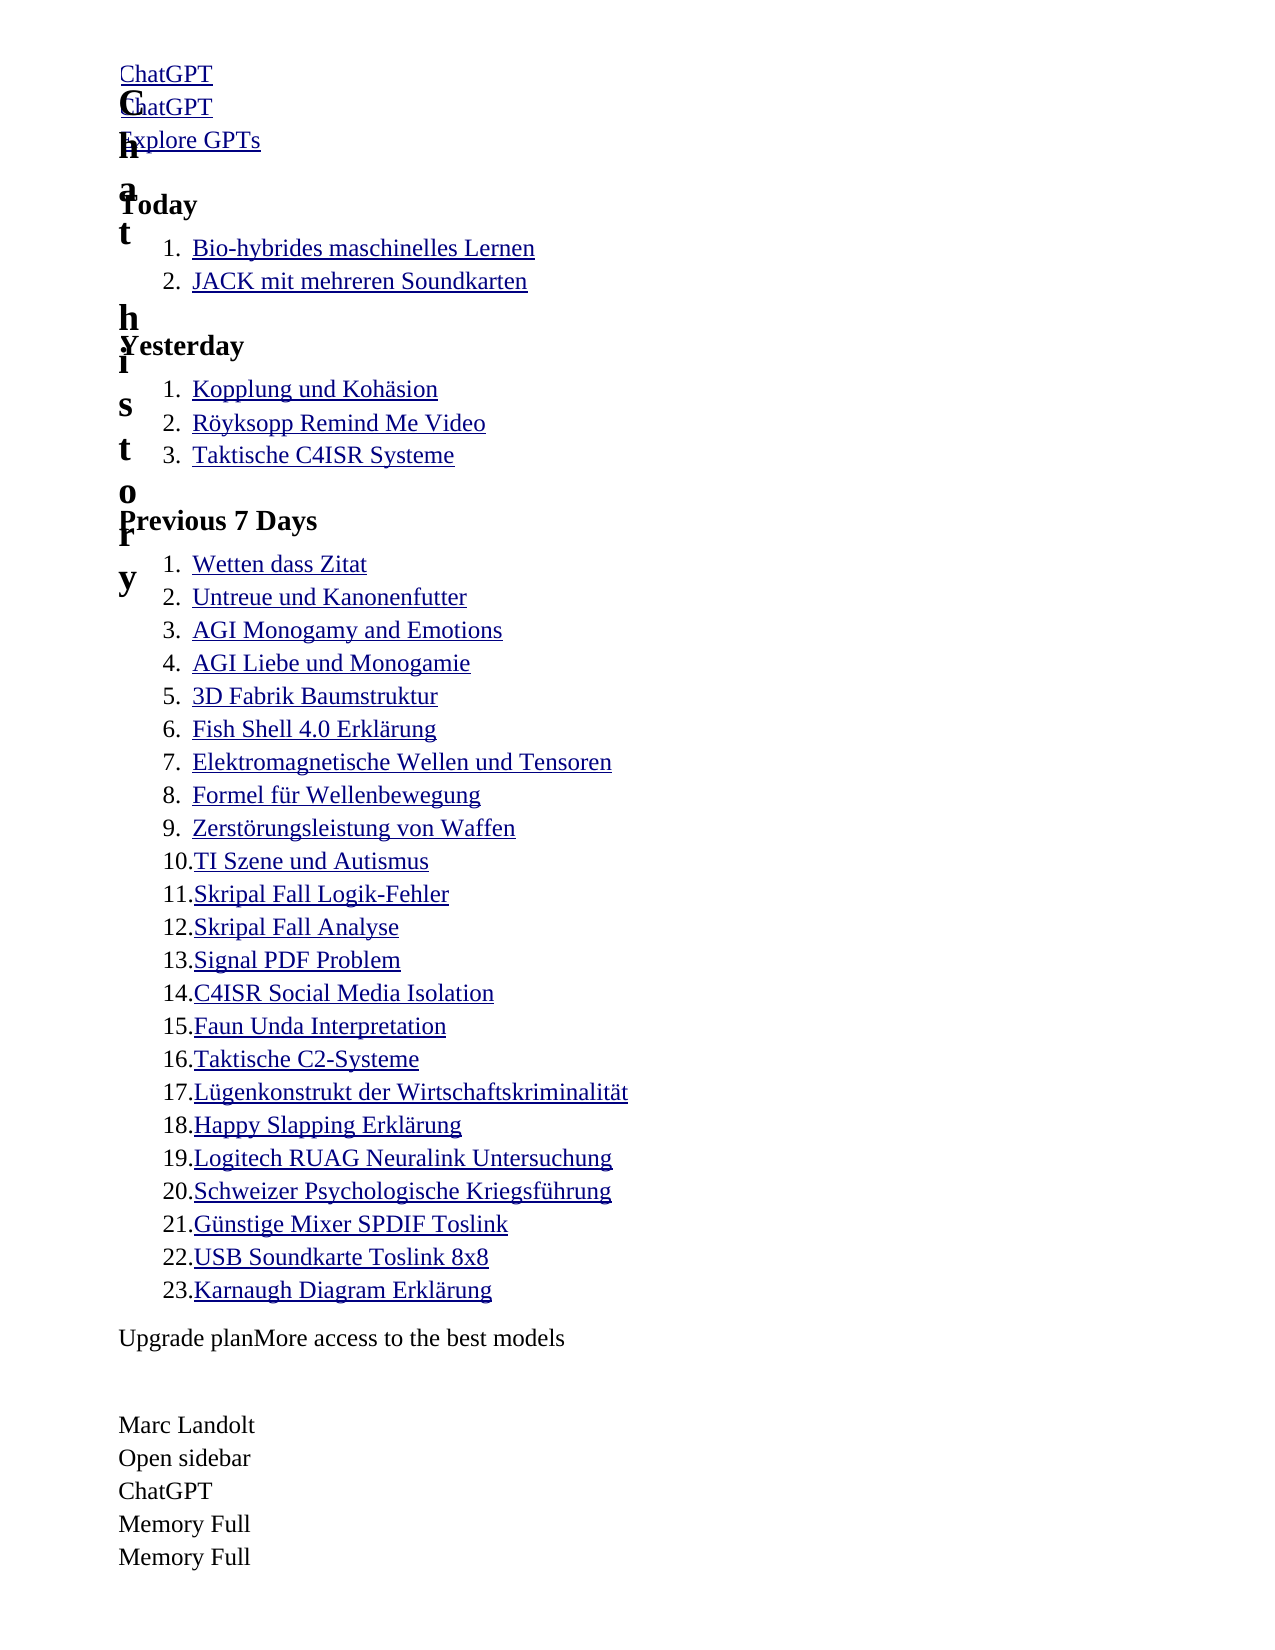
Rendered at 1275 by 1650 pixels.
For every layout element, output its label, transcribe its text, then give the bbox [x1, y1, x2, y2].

list Skripal Fall Logik-Fehler [162, 879, 1216, 908]
list Happy Slapping Erklärung [162, 1110, 1216, 1139]
text Upgrade planMore access to the best models [118, 1323, 1216, 1352]
list Skripal Fall Analyse [162, 912, 1216, 941]
list Bio-hybrides maschinelles Lernen [162, 233, 1216, 262]
list Taktische C2-Systeme [162, 1044, 1216, 1073]
text Memory Full [118, 1542, 1216, 1571]
list AGI Liebe und Monogamie [162, 648, 1216, 677]
list JACK mit mehreren Soundkarten [162, 266, 1216, 295]
subtitle Yesterday [121, 328, 1216, 362]
list Elektromagnetische Wellen und Tensoren [162, 747, 1216, 776]
text ChatGPT [121, 92, 1216, 121]
list Untreue und Kanonenfutter [162, 582, 1216, 611]
list Lügenkonstrukt der Wirtschaftskriminalität [162, 1077, 1216, 1106]
text Marc Landolt [118, 1410, 1216, 1439]
subtitle Previous 7 Days [121, 503, 1216, 536]
list Formel für Wellenbewegung [162, 780, 1216, 809]
list Signal PDF Problem [162, 945, 1216, 974]
list AGI Monogamy and Emotions [162, 615, 1216, 644]
list Taktische C4ISR Systeme [162, 441, 1216, 469]
list Logitech RUAG Neuralink Untersuchung [162, 1143, 1216, 1172]
text Open sidebar [118, 1443, 1216, 1472]
subtitle Today [121, 187, 1216, 221]
list 3D Fabrik Baumstruktur [162, 681, 1216, 710]
text ChatGPT [118, 1476, 1216, 1505]
text Memory Full [118, 1509, 1216, 1538]
list C4ISR Social Media Isolation [162, 978, 1216, 1007]
list Zerstörungsleistung von Waffen [162, 813, 1216, 842]
list Fish Shell 4.0 Erklärung [162, 714, 1216, 743]
text ChatGPT [118, 59, 1216, 88]
list Röyksopp Remind Me Video [162, 408, 1216, 436]
list Günstige Mixer SPDIF Toslink [162, 1209, 1216, 1238]
list TI Szene und Autismus [162, 846, 1216, 875]
list Karnaugh Diagram Erklärung [162, 1275, 1216, 1304]
list Kopplung und Kohäsion [162, 374, 1216, 403]
list USB Soundkarte Toslink 8x8 [162, 1242, 1216, 1271]
list Faun Unda Interpretation [162, 1011, 1216, 1040]
list Schweizer Psychologische Kriegsführung [162, 1176, 1216, 1205]
text Explore GPTs [121, 125, 1216, 154]
list Wetten dass Zitat [162, 549, 1216, 578]
